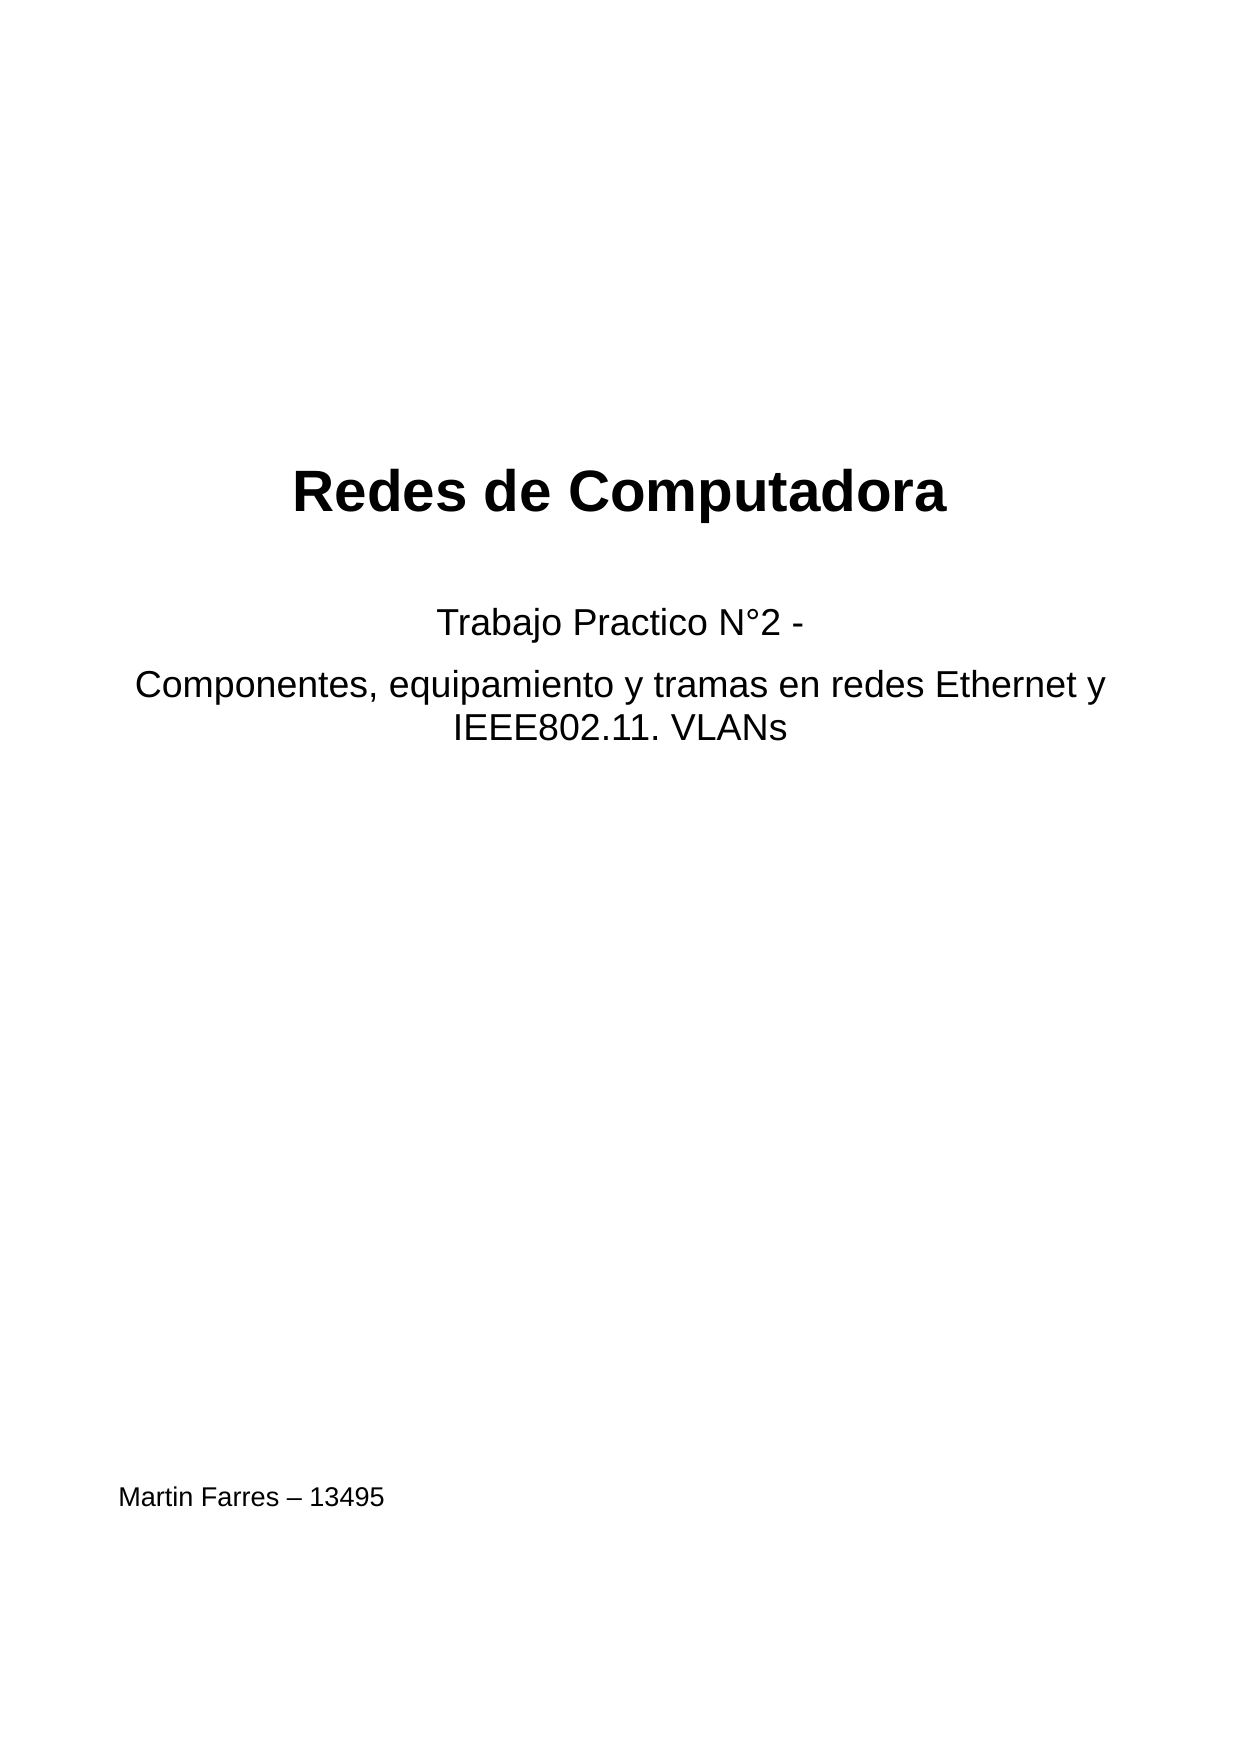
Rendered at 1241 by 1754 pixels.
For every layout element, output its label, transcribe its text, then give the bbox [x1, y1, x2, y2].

title Redes de Computadora [118, 457, 1122, 524]
text Martin Farres – 13495 [118, 1481, 1122, 1512]
subtitle Trabajo Practico N°2 - [118, 600, 1122, 643]
subtitle Componentes, equipamiento y tramas en redes Ethernet y IEEE802.11. VLANs [118, 662, 1122, 748]
